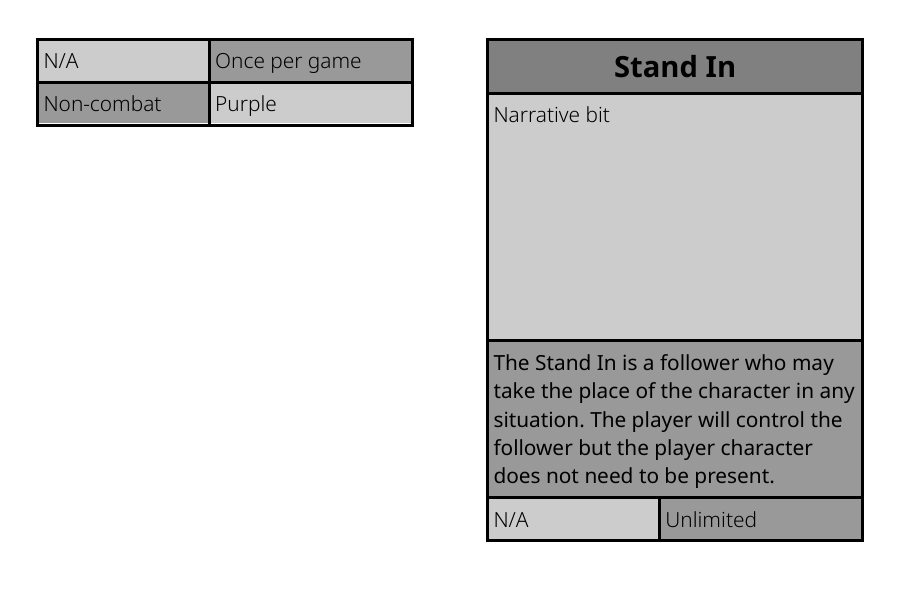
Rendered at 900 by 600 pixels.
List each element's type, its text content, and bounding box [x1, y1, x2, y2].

table_cell Purple [211, 84, 411, 123]
table_cell N/A [39, 41, 208, 81]
table_cell The Stand In is a follower who may take the place of the character in any situation. The player will control the follower but the player character does not need to be present. [489, 342, 861, 496]
table_cell Narrative bit [489, 95, 861, 339]
table_header Stand In [489, 41, 861, 92]
table_cell Unlimited [661, 499, 861, 539]
table_cell N/A [489, 499, 658, 539]
table_cell Non-combat [39, 84, 208, 123]
table_cell Once per game [211, 41, 411, 81]
